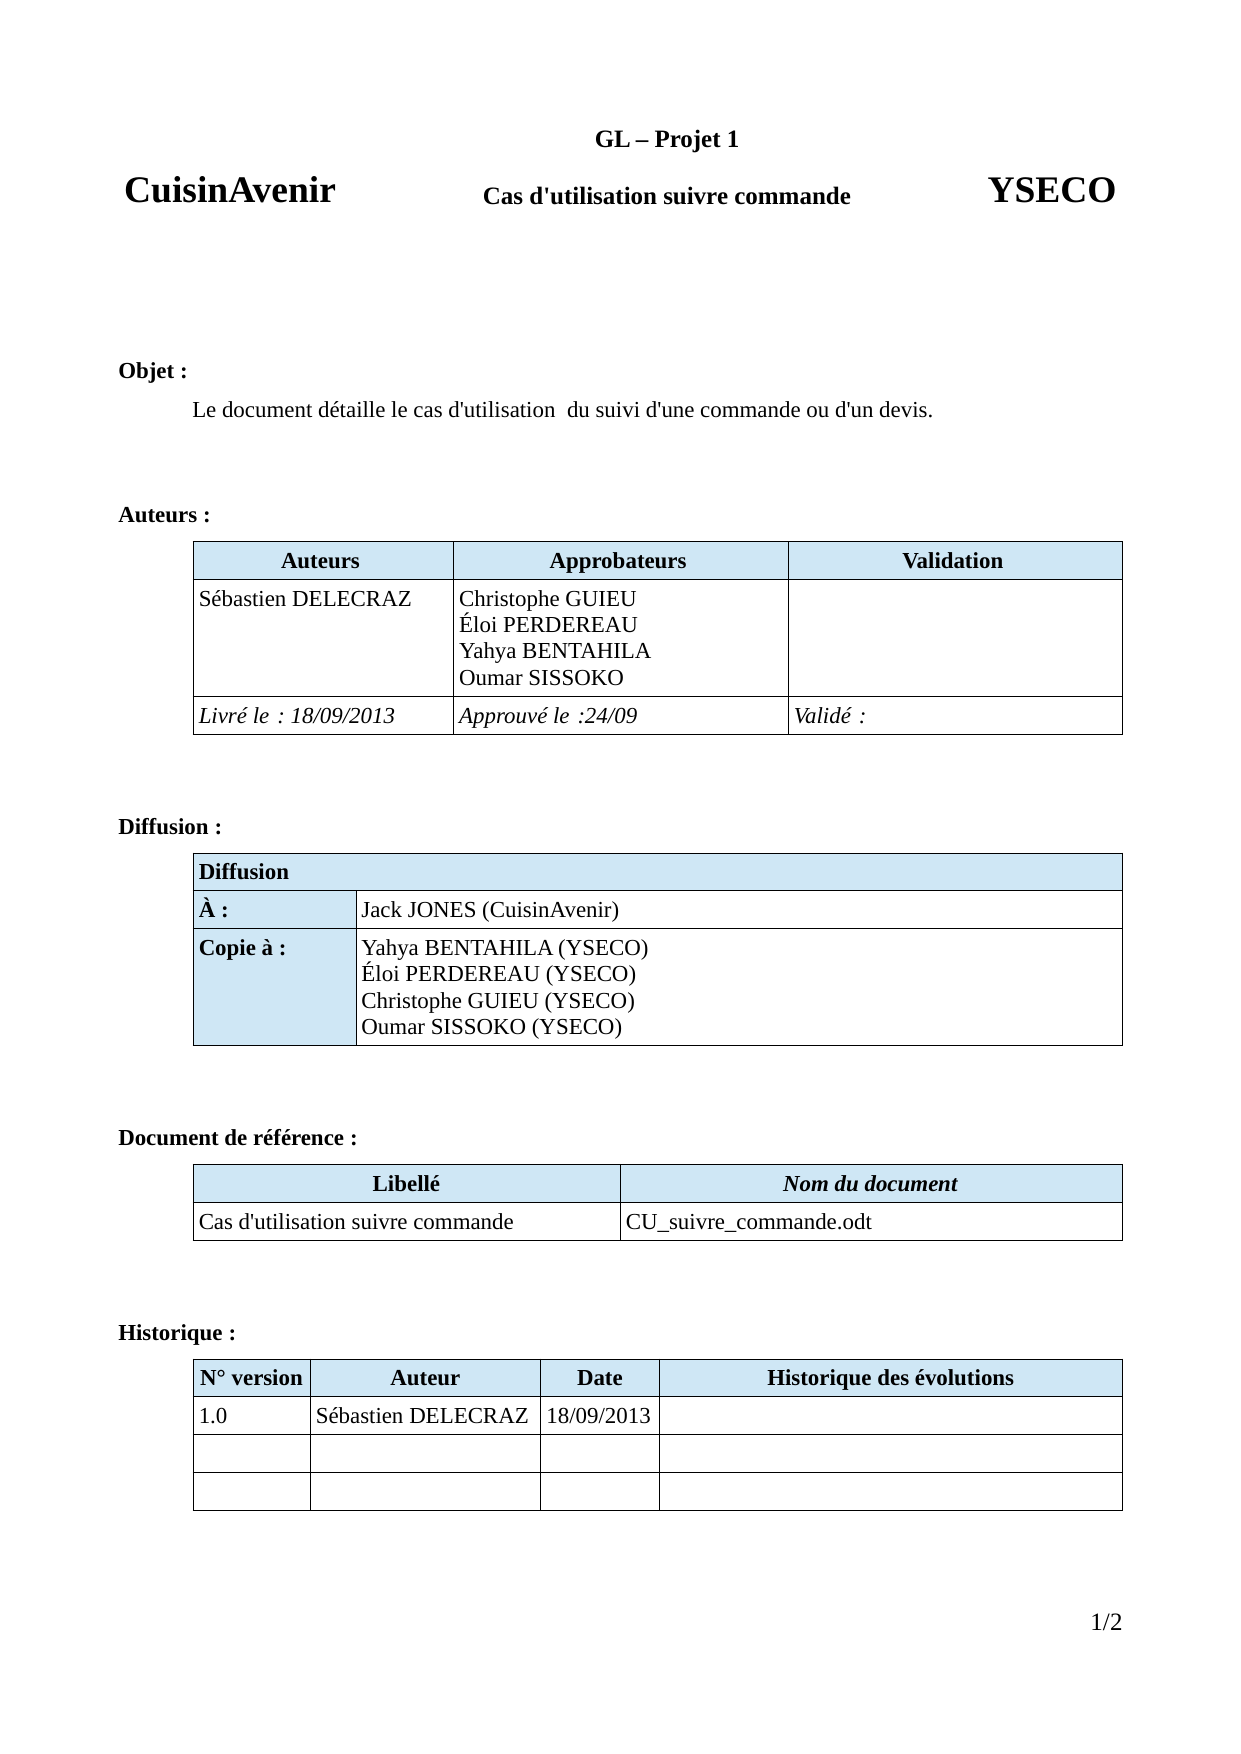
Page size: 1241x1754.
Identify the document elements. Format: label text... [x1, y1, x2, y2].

text Document de référence : [118, 1124, 1122, 1151]
table_header Auteurs [194, 542, 453, 579]
table_cell 1.0 [194, 1397, 310, 1434]
table_header Historique des évolutions [660, 1360, 1122, 1396]
text Le document détaille le cas d'utilisation du suivi d'une commande ou d'un devis. [118, 396, 1122, 422]
table_cell Christophe GUIEU Éloi PERDEREAU Yahya BENTAHILA Oumar SISSOKO [454, 580, 788, 696]
table_header Libellé [194, 1165, 620, 1202]
table_cell Livré le : 18/09/2013 [194, 697, 453, 734]
table_header Diffusion [194, 854, 1122, 890]
table_cell [194, 1435, 310, 1472]
table_cell [541, 1435, 659, 1472]
table_cell Cas d'utilisation suivre commande [194, 1203, 620, 1240]
table_cell [660, 1397, 1122, 1434]
table_header Approbateurs [454, 542, 788, 579]
table_cell Validé : [789, 697, 1122, 734]
table_cell [541, 1473, 659, 1510]
table_cell CU_suivre_commande.odt [621, 1203, 1122, 1240]
table_cell Sébastien DELECRAZ [311, 1397, 540, 1434]
table_cell [311, 1435, 540, 1472]
table_cell [311, 1473, 540, 1510]
table_cell [660, 1435, 1122, 1472]
table_cell [660, 1473, 1122, 1510]
text Auteurs : [118, 502, 1122, 528]
table_header Validation [789, 542, 1122, 579]
text Diffusion : [118, 813, 1122, 839]
table_cell [194, 1473, 310, 1510]
table_cell Sébastien DELECRAZ [194, 580, 453, 696]
text Objet : [118, 357, 1122, 383]
table_header Nom du document [621, 1165, 1122, 1202]
table_cell À : [194, 891, 356, 928]
table_header Auteur [311, 1360, 540, 1396]
table_cell Jack JONES (CuisinAvenir) [357, 891, 1122, 928]
table_cell Approuvé le :24/09 [454, 697, 788, 734]
table_header N° version [194, 1360, 310, 1396]
table_cell 18/09/2013 [541, 1397, 659, 1434]
table_header Date [541, 1360, 659, 1396]
table_cell Copie à : [194, 929, 356, 1045]
table_cell [789, 580, 1122, 696]
text Historique : [118, 1319, 1122, 1345]
table_cell Yahya BENTAHILA (YSECO) Éloi PERDEREAU (YSECO) Christophe GUIEU (YSECO) Oumar SISSOKO (YSECO) [357, 929, 1122, 1045]
